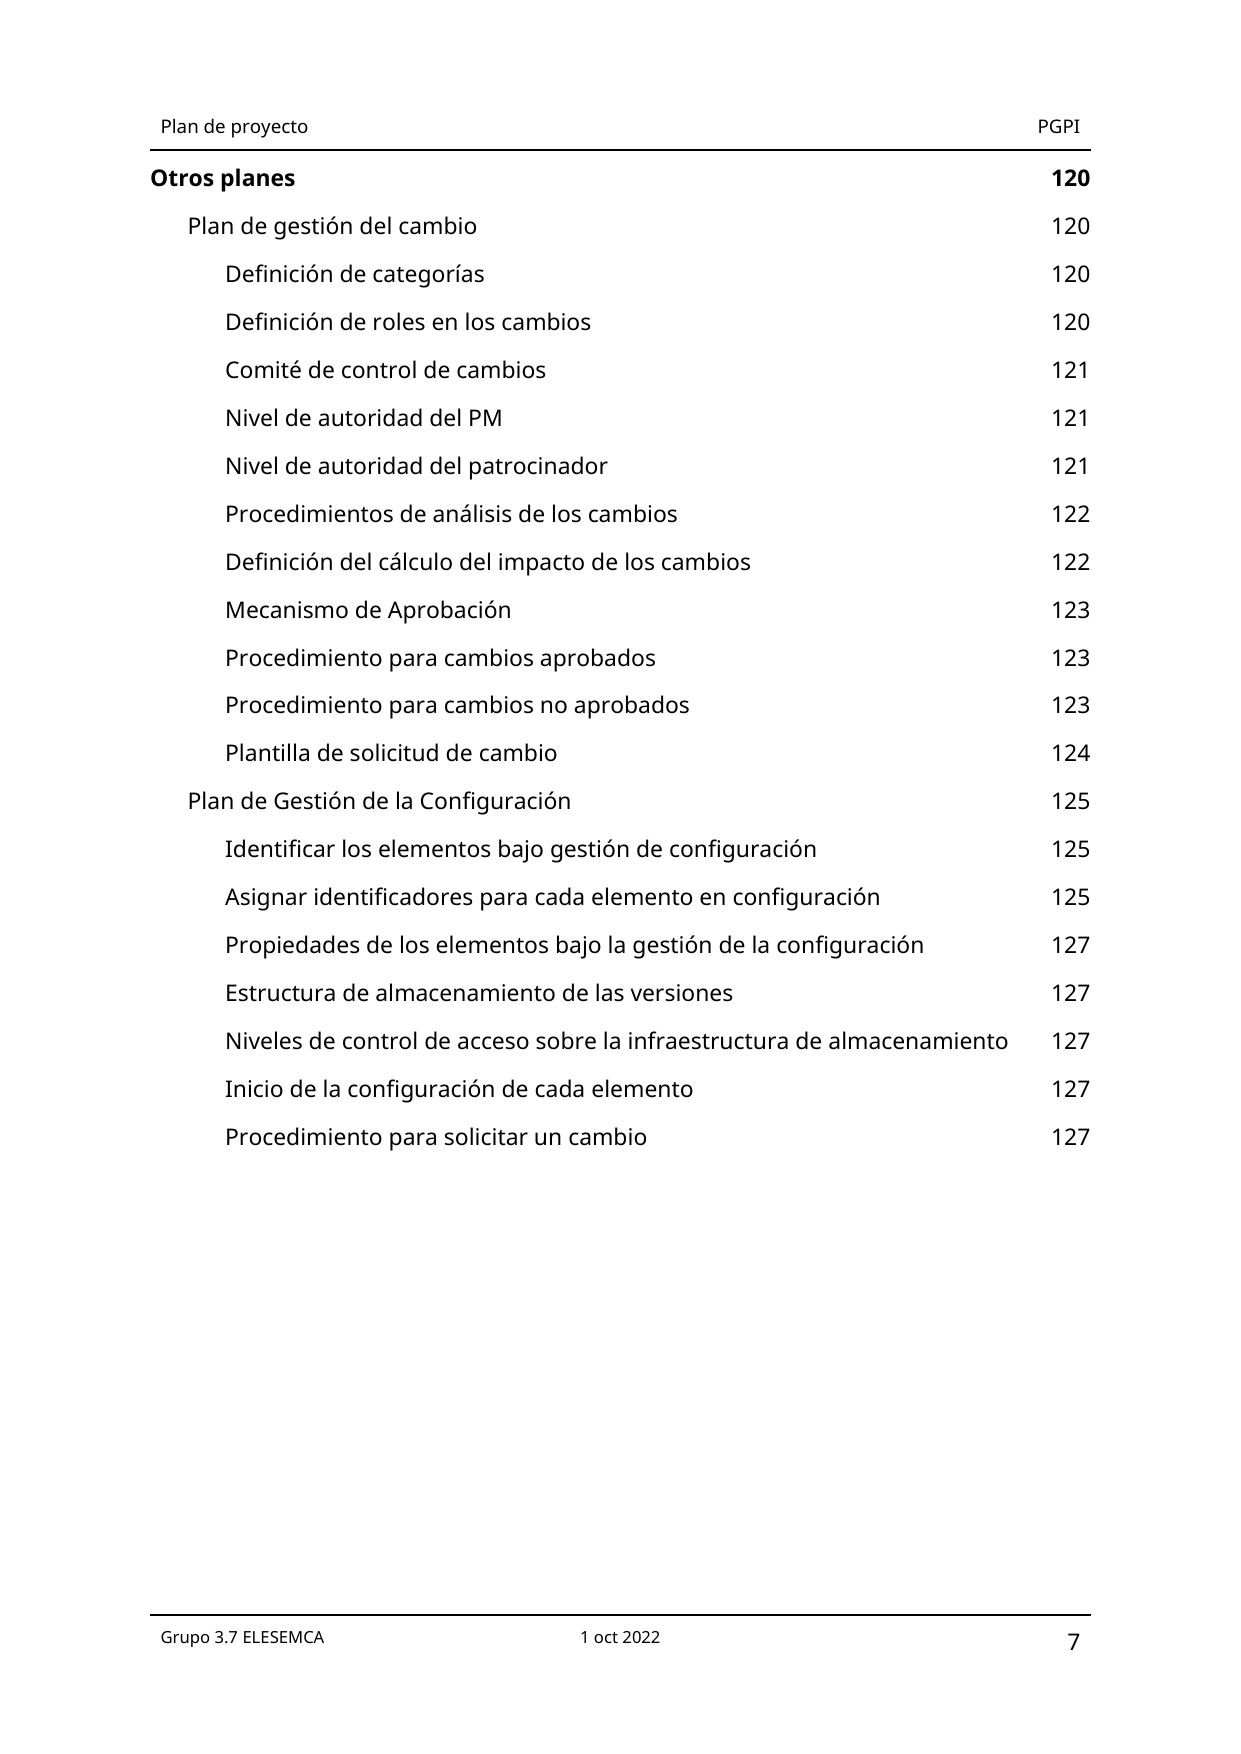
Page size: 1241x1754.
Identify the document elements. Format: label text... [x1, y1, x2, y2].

text Procedimiento para solicitar un cambio 127 [225, 1121, 1090, 1152]
text Comité de control de cambios 121 [225, 354, 1090, 385]
text Nivel de autoridad del PM 121 [225, 402, 1090, 433]
text Plantilla de solicitud de cambio 124 [225, 737, 1090, 769]
text Definición de categorías 120 [225, 258, 1090, 289]
text Niveles de control de acceso sobre la infraestructura de almacenamiento 127 [225, 1025, 1090, 1056]
text Procedimiento para cambios aprobados 123 [225, 642, 1090, 673]
text Otros planes 120 [150, 162, 1090, 194]
text Plan de Gestión de la Configuración 125 [187, 785, 1090, 817]
text Estructura de almacenamiento de las versiones 127 [225, 977, 1090, 1008]
text Identificar los elementos bajo gestión de configuración 125 [225, 833, 1090, 864]
text Plan de gestión del cambio 120 [187, 210, 1090, 242]
text Definición del cálculo del impacto de los cambios 122 [225, 546, 1090, 577]
text Definición de roles en los cambios 120 [225, 306, 1090, 337]
text Nivel de autoridad del patrocinador 121 [225, 450, 1090, 481]
text Mecanismo de Aprobación 123 [225, 594, 1090, 625]
text Asignar identificadores para cada elemento en configuración 125 [225, 881, 1090, 912]
text Procedimiento para cambios no aprobados 123 [225, 689, 1090, 721]
text Procedimientos de análisis de los cambios 122 [225, 498, 1090, 529]
text Inicio de la configuración de cada elemento 127 [225, 1073, 1090, 1104]
text Propiedades de los elementos bajo la gestión de la configuración 127 [225, 929, 1090, 960]
